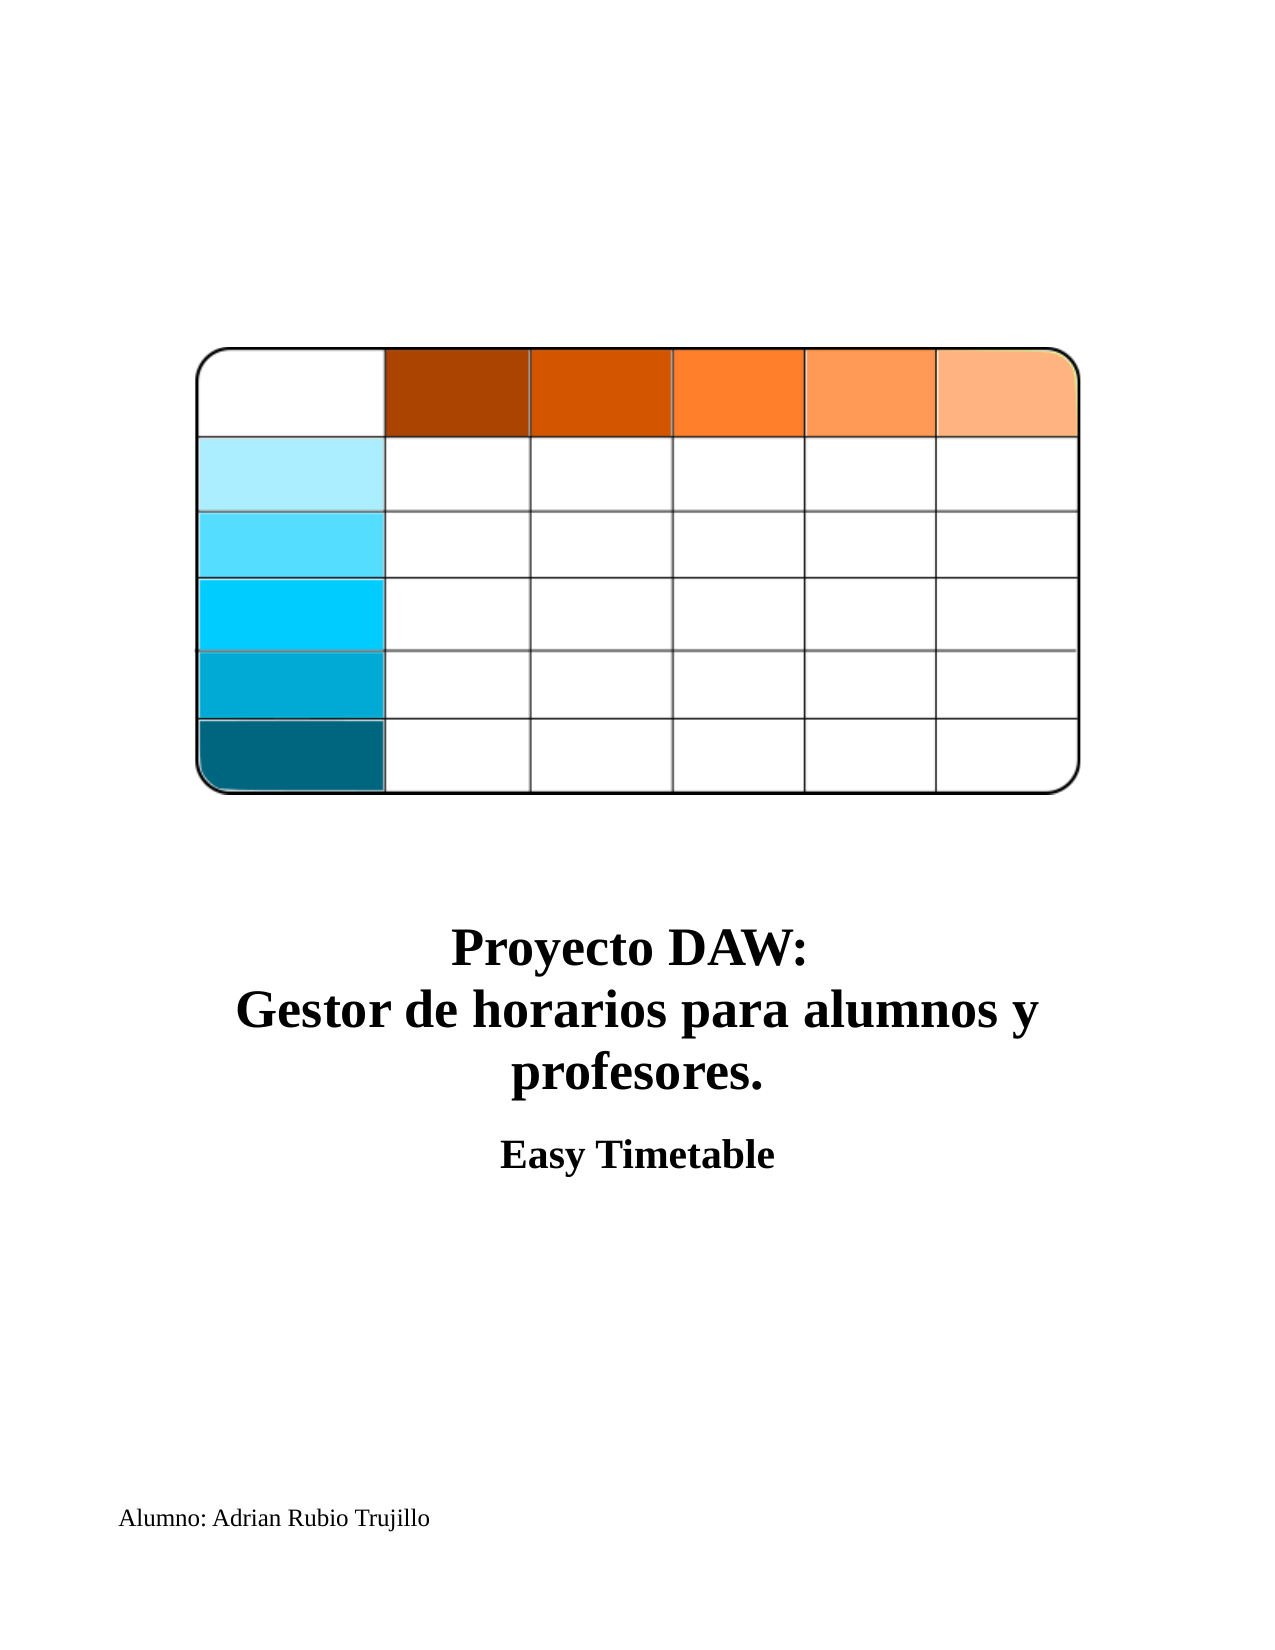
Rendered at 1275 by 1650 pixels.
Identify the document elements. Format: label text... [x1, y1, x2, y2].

text Gestor de horarios para alumnos y profesores. [118, 977, 1157, 1101]
picture [194, 347, 1081, 795]
text Easy Timetable [118, 1130, 1157, 1178]
text Proyecto DAW: [118, 914, 1157, 977]
